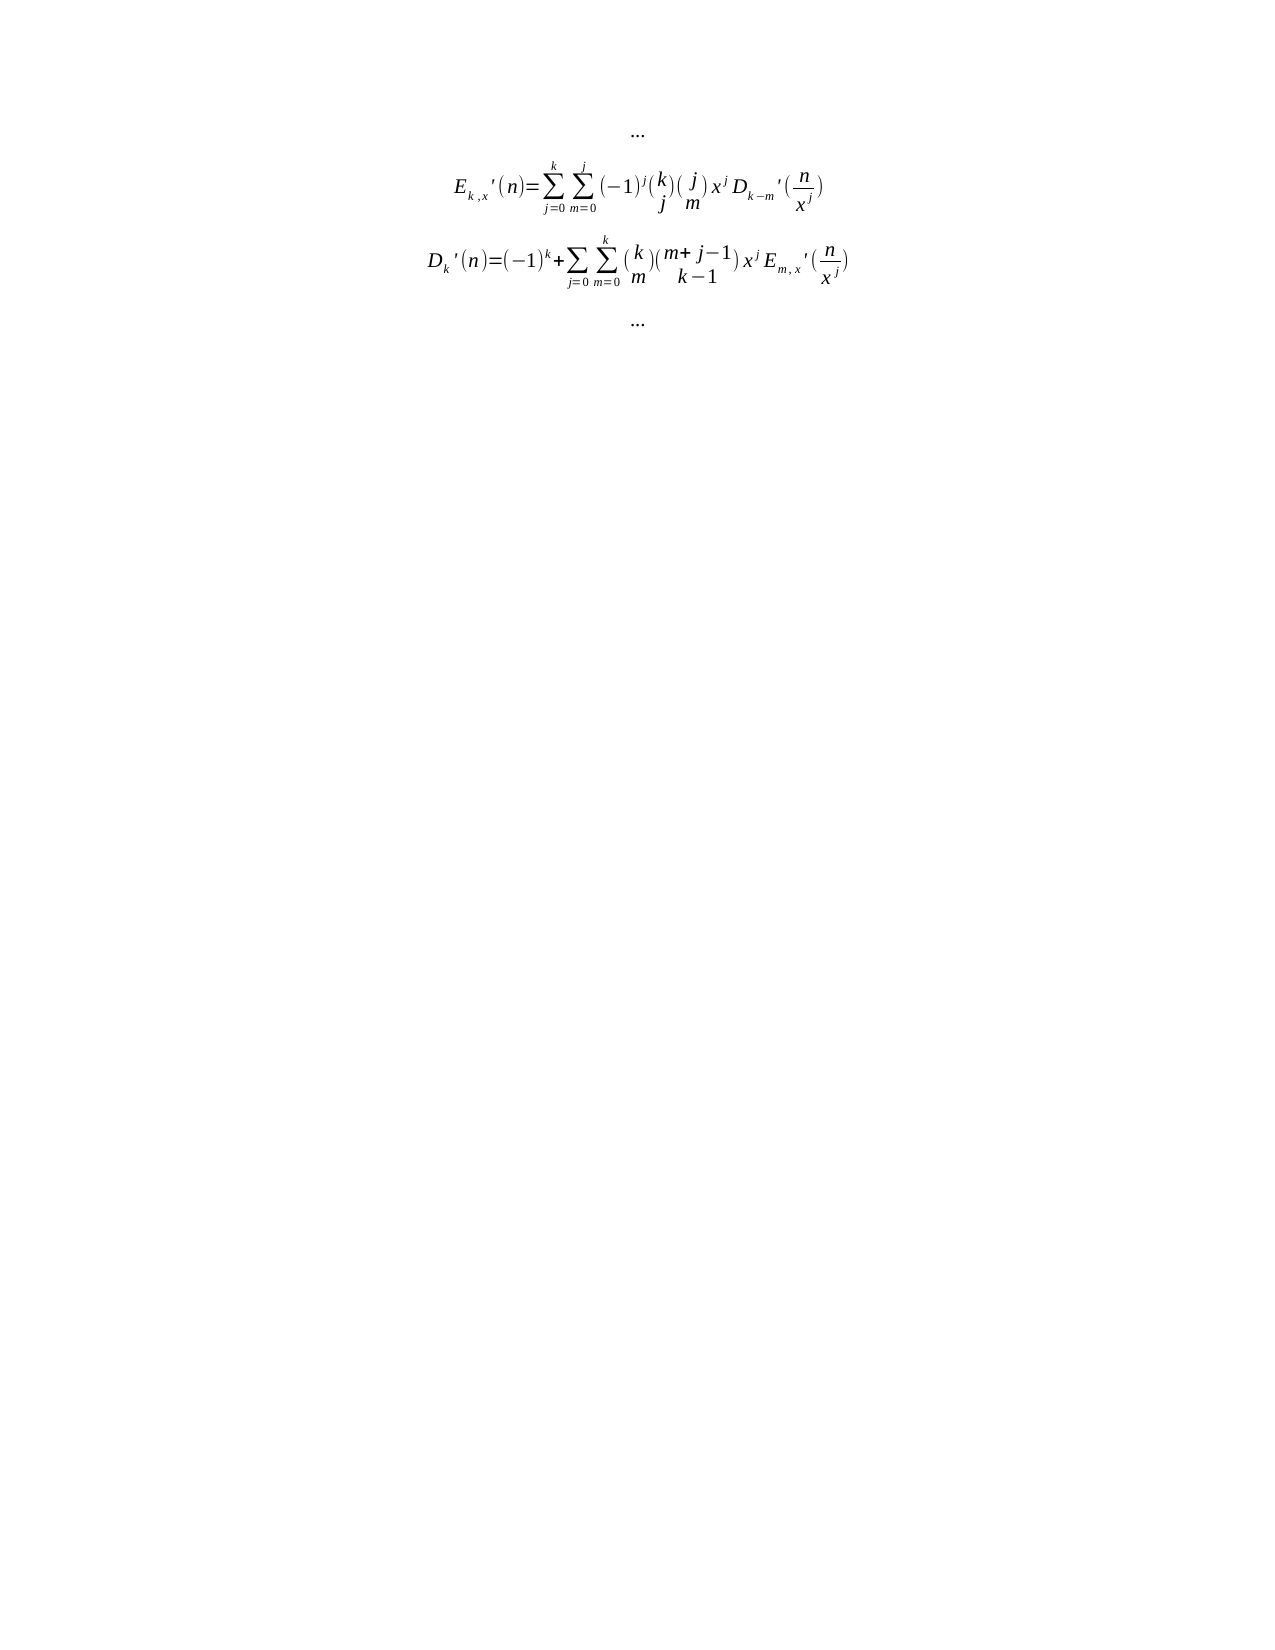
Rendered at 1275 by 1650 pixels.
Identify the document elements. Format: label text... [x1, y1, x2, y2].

text ... [118, 118, 1157, 142]
text ... [118, 307, 1157, 331]
